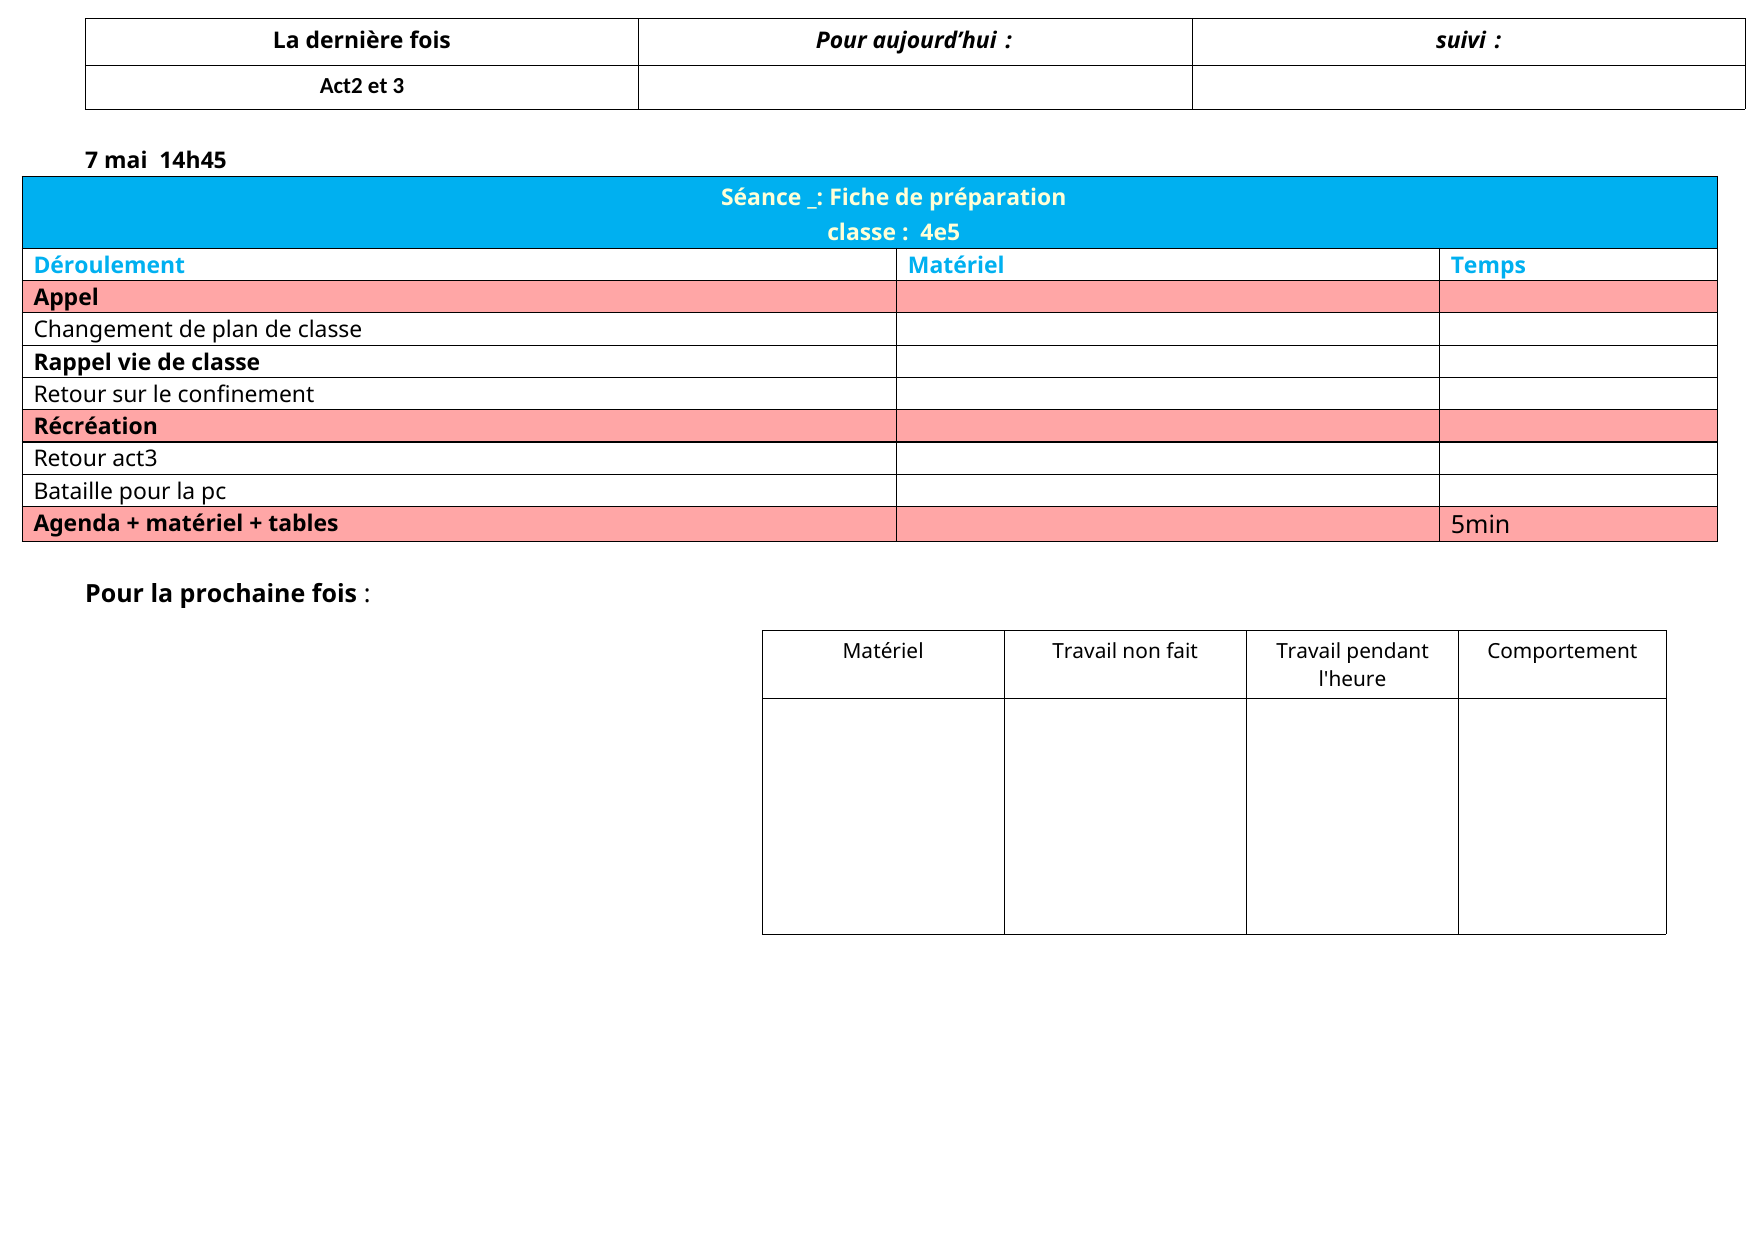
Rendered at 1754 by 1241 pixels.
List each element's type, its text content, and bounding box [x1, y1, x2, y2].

table_header Travail non fait [1005, 631, 1246, 698]
table_cell Retour sur le confinement [23, 378, 896, 409]
table_cell [1247, 699, 1458, 934]
table_cell Act2 et 3 [86, 66, 638, 108]
table_cell [1459, 699, 1666, 934]
text Pour la prochaine fois : [85, 576, 1745, 610]
table_cell [1440, 346, 1717, 377]
table_cell [897, 281, 1439, 312]
table_cell [897, 443, 1439, 474]
table_cell [897, 507, 1439, 541]
table_header Travail pendant l'heure [1247, 631, 1458, 698]
table_cell [1440, 281, 1717, 312]
table_cell [1440, 313, 1717, 344]
table_cell [897, 410, 1439, 441]
text 7 mai 14h45 [85, 144, 1754, 176]
table_cell Appel [23, 281, 896, 312]
table_cell Récréation [23, 410, 896, 441]
table_cell [897, 378, 1439, 409]
table_cell [1440, 378, 1717, 409]
table_cell [897, 313, 1439, 344]
table_cell Déroulement [23, 249, 896, 280]
table_cell 5min [1440, 507, 1717, 541]
table_header suivi : [1193, 19, 1745, 65]
table_cell Retour act3 [23, 443, 896, 474]
table_cell Temps [1440, 249, 1717, 280]
table_cell [1193, 66, 1745, 108]
table_cell [1005, 699, 1246, 934]
table_cell [639, 66, 1192, 108]
table_cell Changement de plan de classe [23, 313, 896, 344]
table_cell [763, 699, 1004, 934]
table_header Matériel [763, 631, 1004, 698]
table_cell [1440, 475, 1717, 506]
table_cell [897, 346, 1439, 377]
table_cell Agenda + matériel + tables [23, 507, 896, 541]
table_header La dernière fois [86, 19, 638, 65]
table_header Comportement [1459, 631, 1666, 698]
table_header Séance _: Fiche de préparation classe : 4e5 [23, 177, 1717, 248]
table_cell [1440, 443, 1717, 474]
table_cell Matériel [897, 249, 1439, 280]
table_cell Rappel vie de classe [23, 346, 896, 377]
table_cell [897, 475, 1439, 506]
table_cell Bataille pour la pc [23, 475, 896, 506]
table_cell [1440, 410, 1717, 441]
table_header Pour aujourd’hui : [639, 19, 1192, 65]
